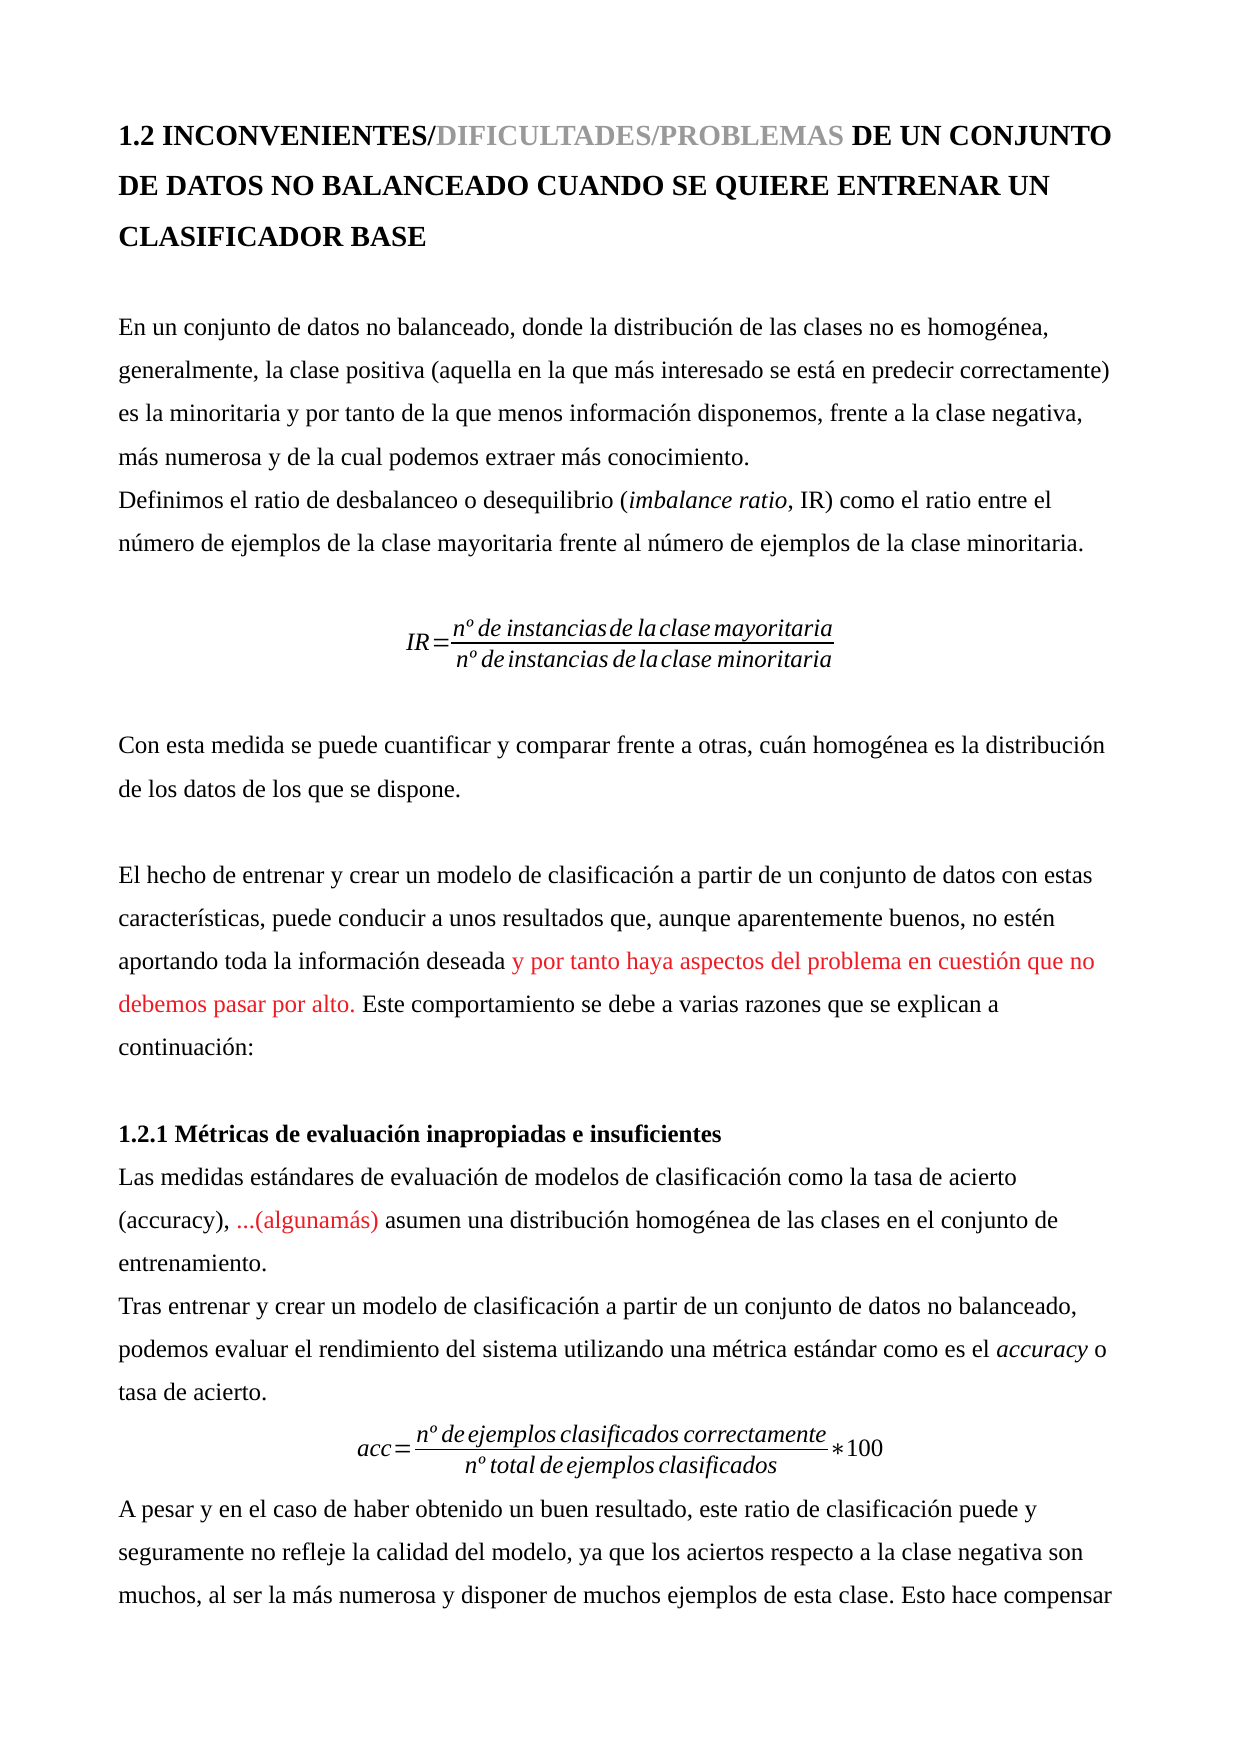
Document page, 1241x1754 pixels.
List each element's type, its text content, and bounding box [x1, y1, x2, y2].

text Definimos el ratio de desbalanceo o desequilibrio (imbalance ratio, IR) como el ratio entre el número de ejemplos de la clase mayoritaria frente al número de ejemplos de la clase minoritaria. [118, 485, 1122, 557]
text 1.2.1 Métricas de evaluación inapropiadas e insuficientes [118, 1119, 1122, 1147]
text En un conjunto de datos no balanceado, donde la distribución de las clases no es homogénea, generalmente, la clase positiva (aquella en la que más interesado se está en predecir correctamente) es la minoritaria y por tanto de la que menos información disponemos, frente a la clase negativa, más numerosa y de la cual podemos extraer más conocimiento. [118, 312, 1122, 470]
text A pesar y en el caso de haber obtenido un buen resultado, este ratio de clasificación puede y seguramente no refleje la calidad del modelo, ya que los aciertos respecto a la clase negativa son muchos, al ser la más numerosa y disponer de muchos ejemplos de esta clase. Esto hace compensar [118, 1494, 1122, 1609]
text El hecho de entrenar y crear un modelo de clasificación a partir de un conjunto de datos con estas características, puede conducir a unos resultados que, aunque aparentemente buenos, no estén aportando toda la información deseada y por tanto haya aspectos del problema en cuestión que no debemos pasar por alto. Este comportamiento se debe a varias razones que se explican a continuación: [118, 860, 1122, 1061]
text 1.2 INCONVENIENTES/DIFICULTADES/PROBLEMAS DE UN CONJUNTO DE DATOS NO BALANCEADO CUANDO SE QUIERE ENTRENAR UN CLASIFICADOR BASE [118, 118, 1122, 252]
text Las medidas estándares de evaluación de modelos de clasificación como la tasa de acierto (accuracy), ...(algunamás) asumen una distribución homogénea de las clases en el conjunto de entrenamiento. [118, 1162, 1122, 1277]
text Con esta medida se puede cuantificar y comparar frente a otras, cuán homogénea es la distribución de los datos de los que se dispone. [118, 731, 1122, 802]
text Tras entrenar y crear un modelo de clasificación a partir de un conjunto de datos no balanceado, podemos evaluar el rendimiento del sistema utilizando una métrica estándar como es el accuracy o tasa de acierto. [118, 1291, 1122, 1406]
